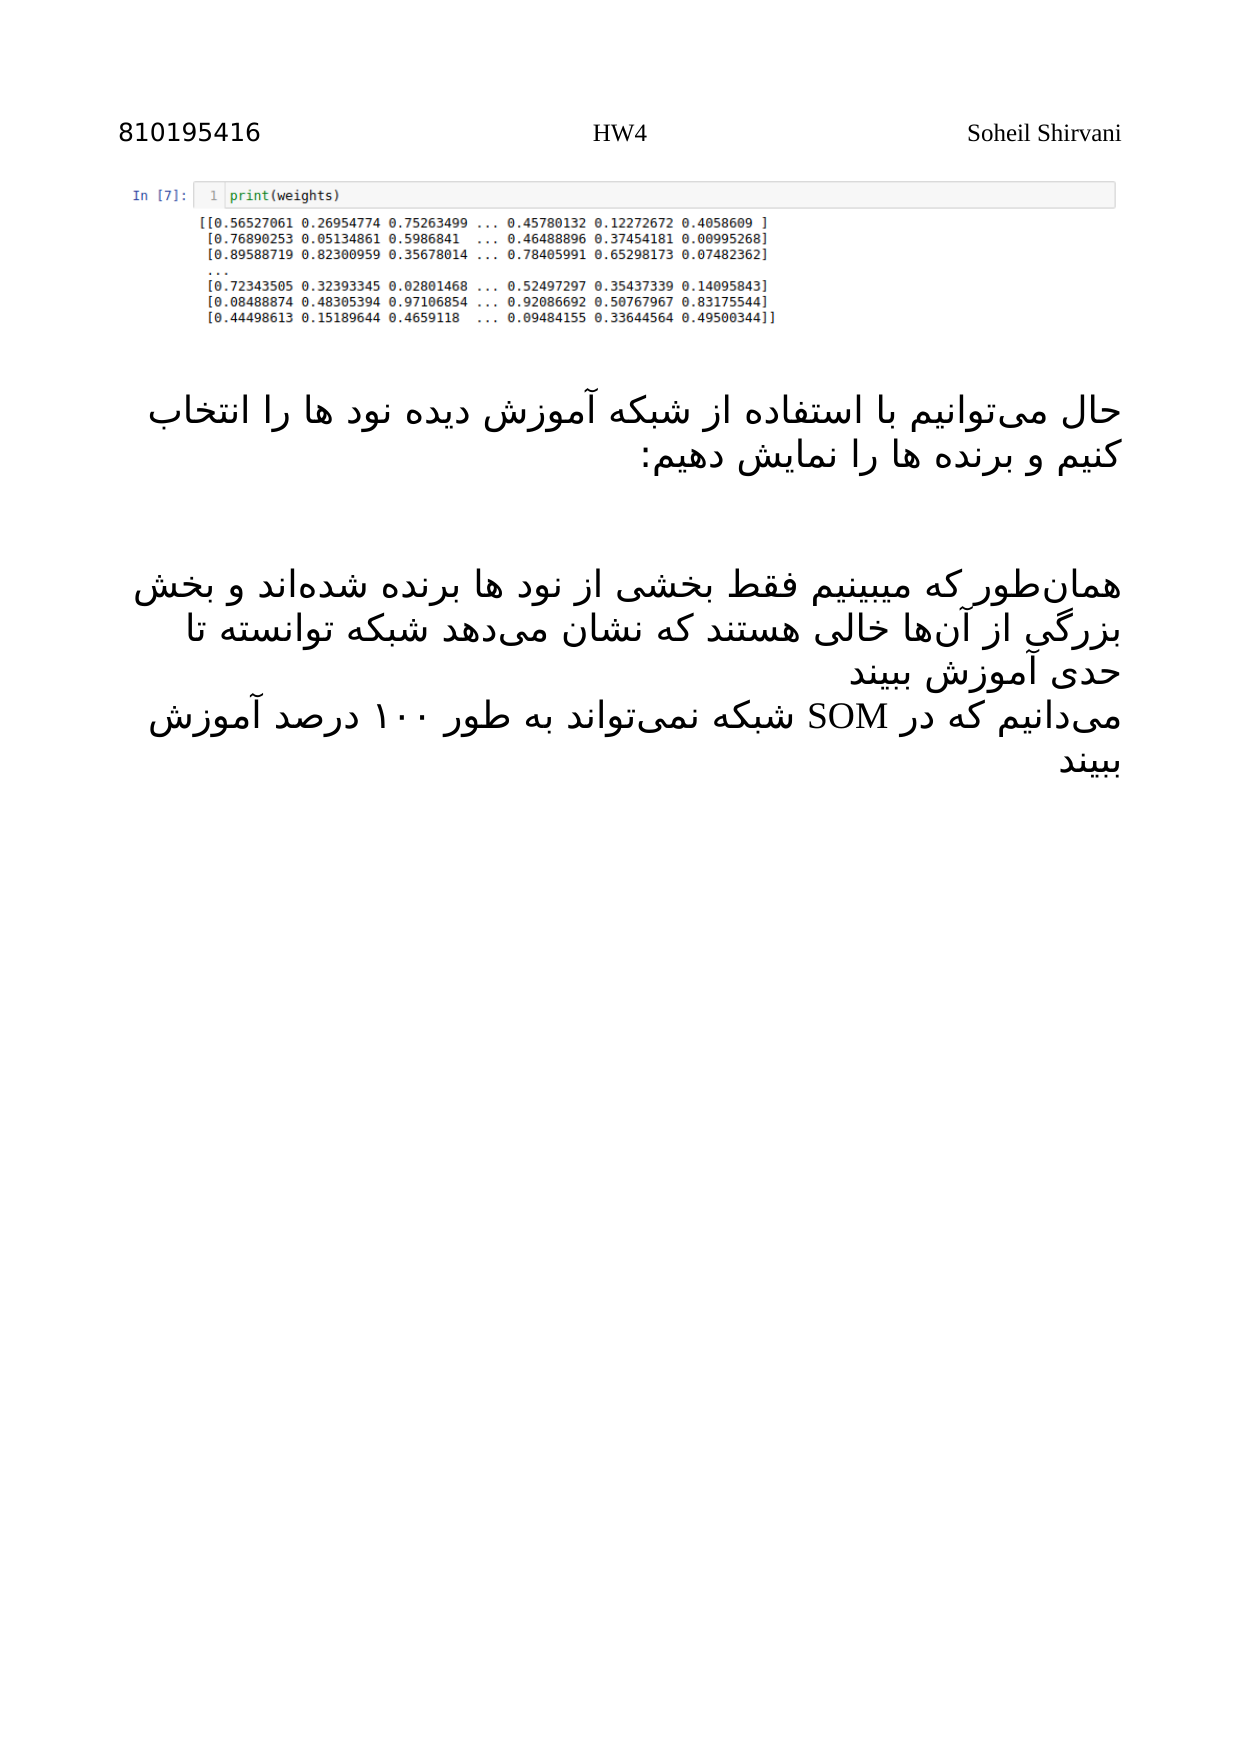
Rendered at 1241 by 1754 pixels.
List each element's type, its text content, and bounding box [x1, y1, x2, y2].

text می‌دانیم که در SOM شبکه نمی‌تواند به طور ۱۰۰ درصد آموزش ببیند [118, 694, 1122, 781]
text همان‌طور که میبینیم فقط بخشی از نود ها برنده شده‌اند و بخش بزرگی از آن‌ها خالی هستند که نشان می‌دهد شبکه توانسته تا حدی آموزش ببیند [118, 563, 1122, 694]
text حال می‌توانیم با استفاده از شبکه آموزش دیده نود ها را انتخاب کنیم و برنده ها را نمایش دهیم: [118, 389, 1122, 476]
picture [118, 176, 1123, 337]
